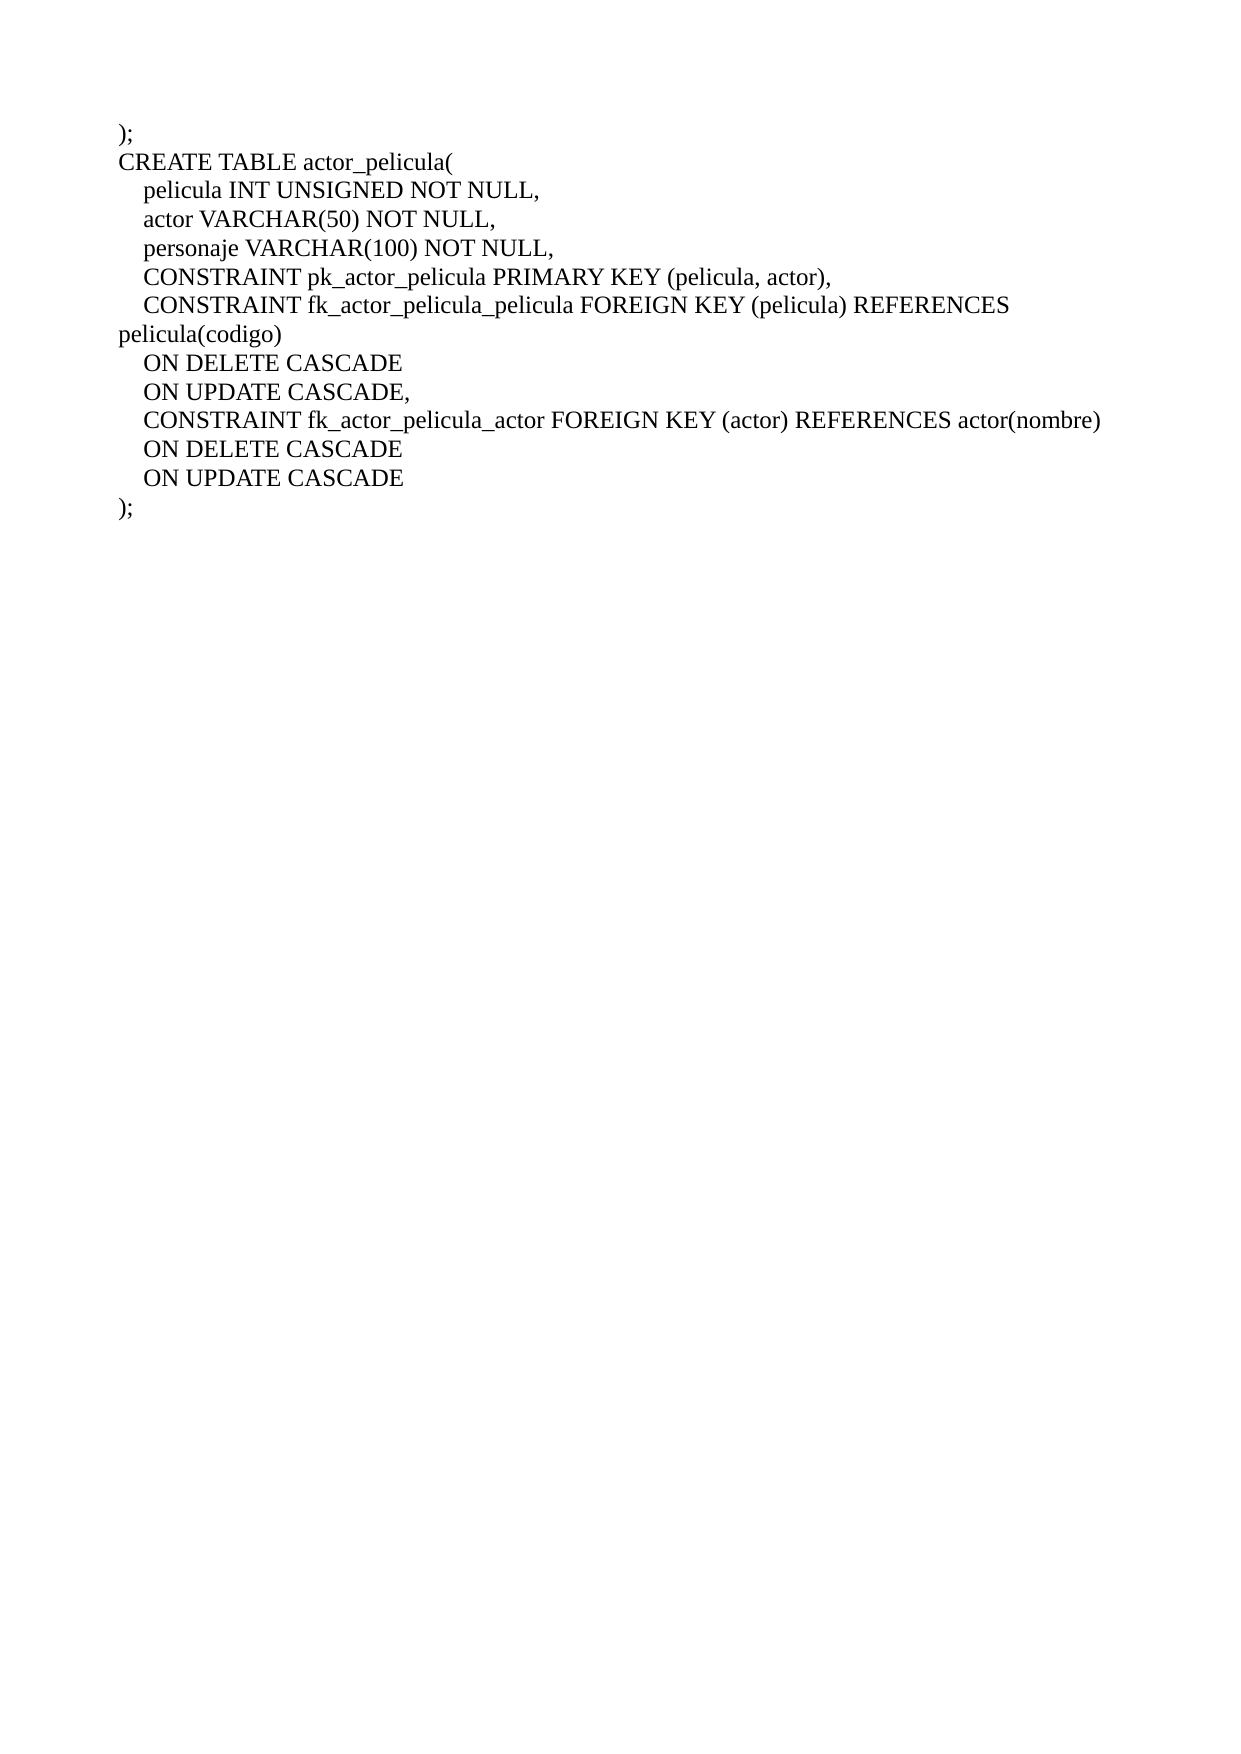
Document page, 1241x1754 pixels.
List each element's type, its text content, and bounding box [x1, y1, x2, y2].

text CONSTRAINT pk_actor_pelicula PRIMARY KEY (pelicula, actor), [118, 262, 1122, 291]
text pelicula INT UNSIGNED NOT NULL, [118, 176, 1122, 204]
text ON DELETE CASCADE [118, 348, 1122, 377]
text actor VARCHAR(50) NOT NULL, [118, 204, 1122, 233]
text ON UPDATE CASCADE [118, 463, 1122, 492]
text CONSTRAINT fk_actor_pelicula_actor FOREIGN KEY (actor) REFERENCES actor(nombre) [118, 406, 1122, 434]
text ON DELETE CASCADE [118, 434, 1122, 463]
text ON UPDATE CASCADE, [118, 377, 1122, 406]
text ); [118, 118, 1122, 147]
text CREATE TABLE actor_pelicula( [118, 147, 1122, 176]
text CONSTRAINT fk_actor_pelicula_pelicula FOREIGN KEY (pelicula) REFERENCES pelicula(codigo) [118, 291, 1122, 348]
text ); [118, 492, 1122, 521]
text personaje VARCHAR(100) NOT NULL, [118, 233, 1122, 262]
